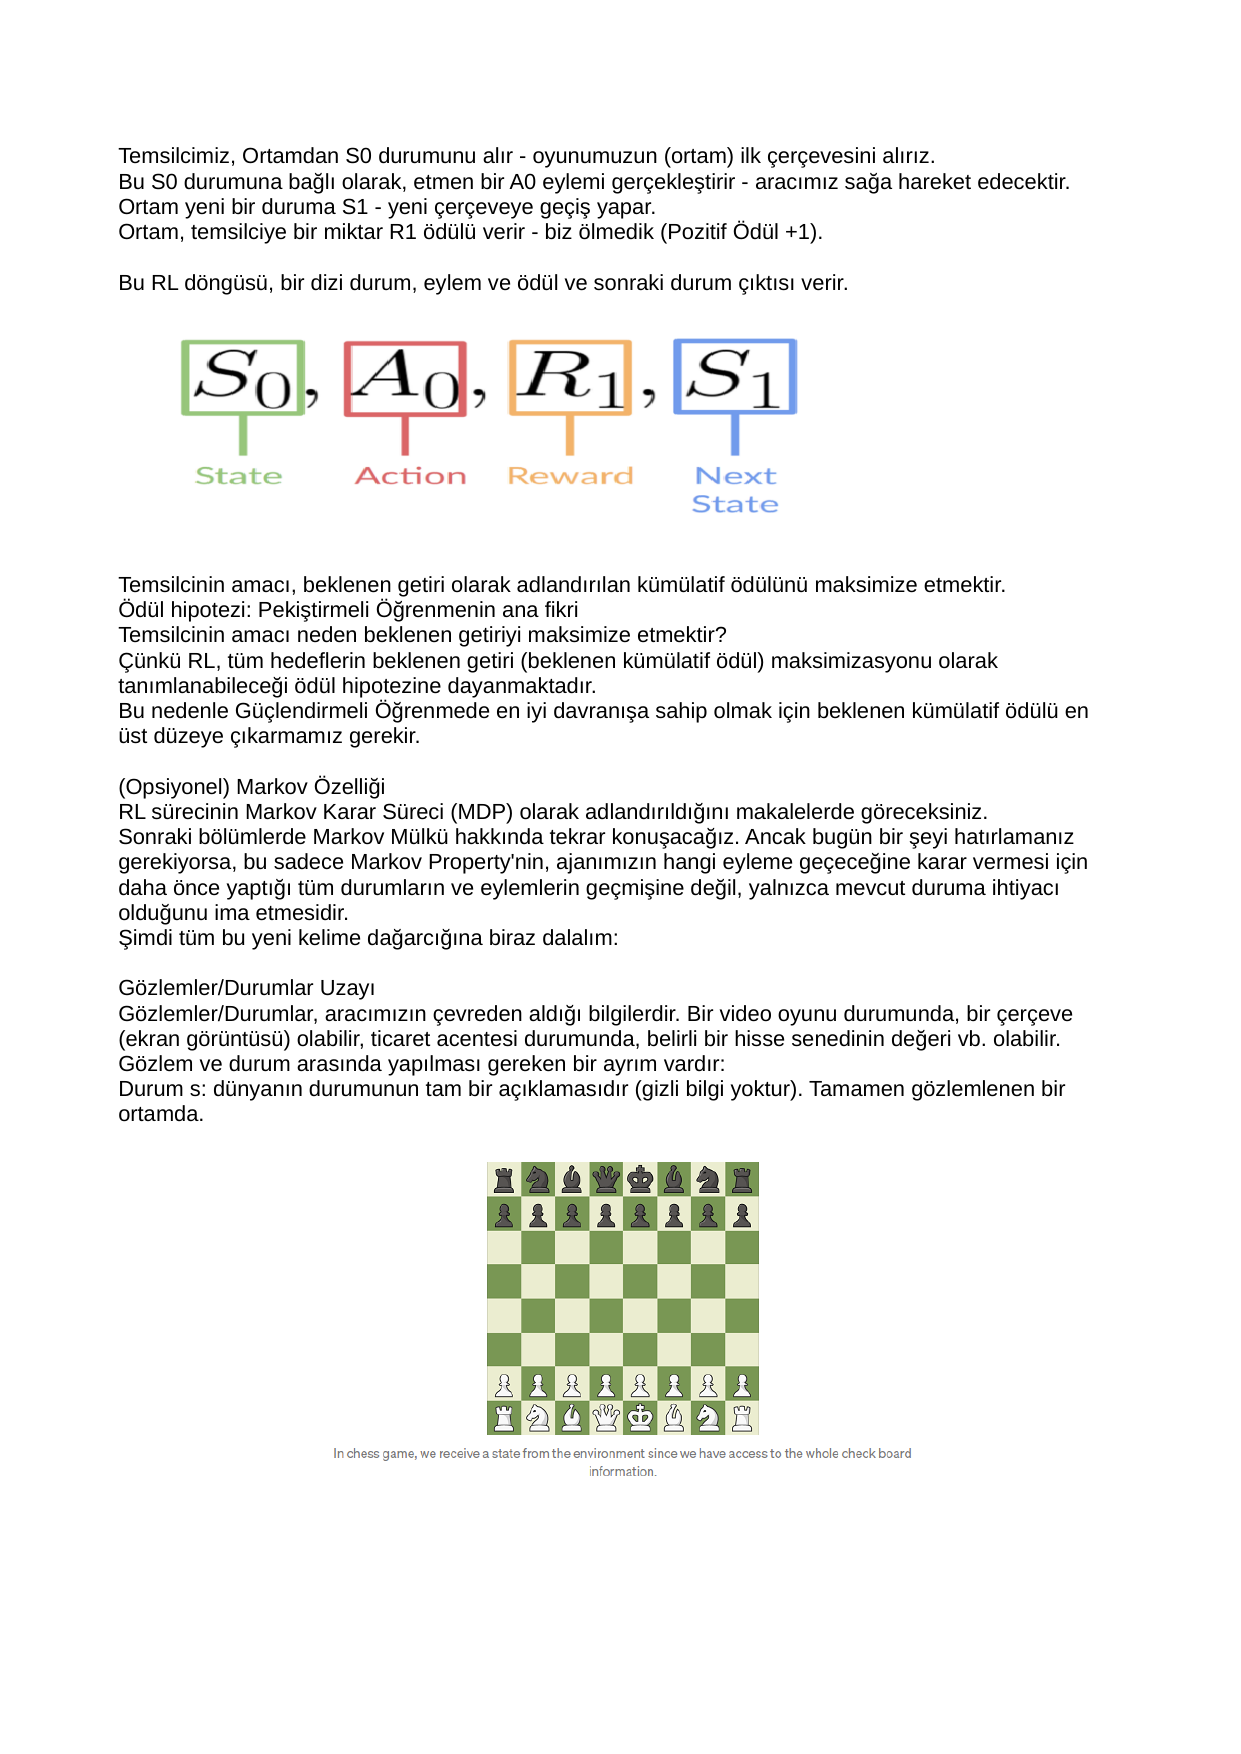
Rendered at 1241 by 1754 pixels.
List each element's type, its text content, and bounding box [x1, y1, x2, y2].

text Bu RL döngüsü, bir dizi durum, eylem ve ödül ve sonraki durum çıktısı verir. [118, 269, 1122, 294]
text (Opsiyonel) Markov Özelliği RL sürecinin Markov Karar Süreci (MDP) olarak adlandırıldığını makalelerde göreceksiniz. Sonraki bölümlerde Markov Mülkü hakkında tekrar konuşacağız. Ancak bugün bir şeyi hatırlamanız gerekiyorsa, bu sadece Markov Property'nin, ajanımızın hangi eyleme geçeceğine karar vermesi için daha önce yaptığı tüm durumların ve eylemlerin geçmişine değil, yalnızca mevcut duruma ihtiyacı olduğunu ima etmesidir. Şimdi tüm bu yeni kelime dağarcığına biraz dalalım: [118, 773, 1122, 950]
text Temsilcimiz, Ortamdan S0 durumunu alır - oyunumuzun (ortam) ilk çerçevesini alırız. Bu S0 durumuna bağlı olarak, etmen bir A0 eylemi gerçekleştirir - aracımız sağa hareket edecektir. Ortam yeni bir duruma S1 - yeni çerçeveye geçiş yapar. Ortam, temsilciye bir miktar R1 ödülü verir - biz ölmedik (Pozitif Ödül +1). [118, 143, 1122, 244]
picture [126, 319, 820, 530]
text Gözlemler/Durumlar Uzayı Gözlemler/Durumlar, aracımızın çevreden aldığı bilgilerdir. Bir video oyunu durumunda, bir çerçeve (ekran görüntüsü) olabilir, ticaret acentesi durumunda, belirli bir hisse senedinin değeri vb. olabilir. Gözlem ve durum arasında yapılması gereken bir ayrım vardır: Durum s: dünyanın durumunun tam bir açıklamasıdır (gizli bilgi yoktur). Tamamen gözlemlenen bir ortamda. [118, 975, 1122, 1126]
text Temsilcinin amacı, beklenen getiri olarak adlandırılan kümülatif ödülünü maksimize etmektir. Ödül hipotezi: Pekiştirmeli Öğrenmenin ana fikri Temsilcinin amacı neden beklenen getiriyi maksimize etmektir? Çünkü RL, tüm hedeflerin beklenen getiri (beklenen kümülatif ödül) maksimizasyonu olarak tanımlanabileceği ödül hipotezine dayanmaktadır. Bu nedenle Güçlendirmeli Öğrenmede en iyi davranışa sahip olmak için beklenen kümülatif ödülü en üst düzeye çıkarmamız gerekir. [118, 572, 1122, 748]
picture [324, 1151, 917, 1496]
